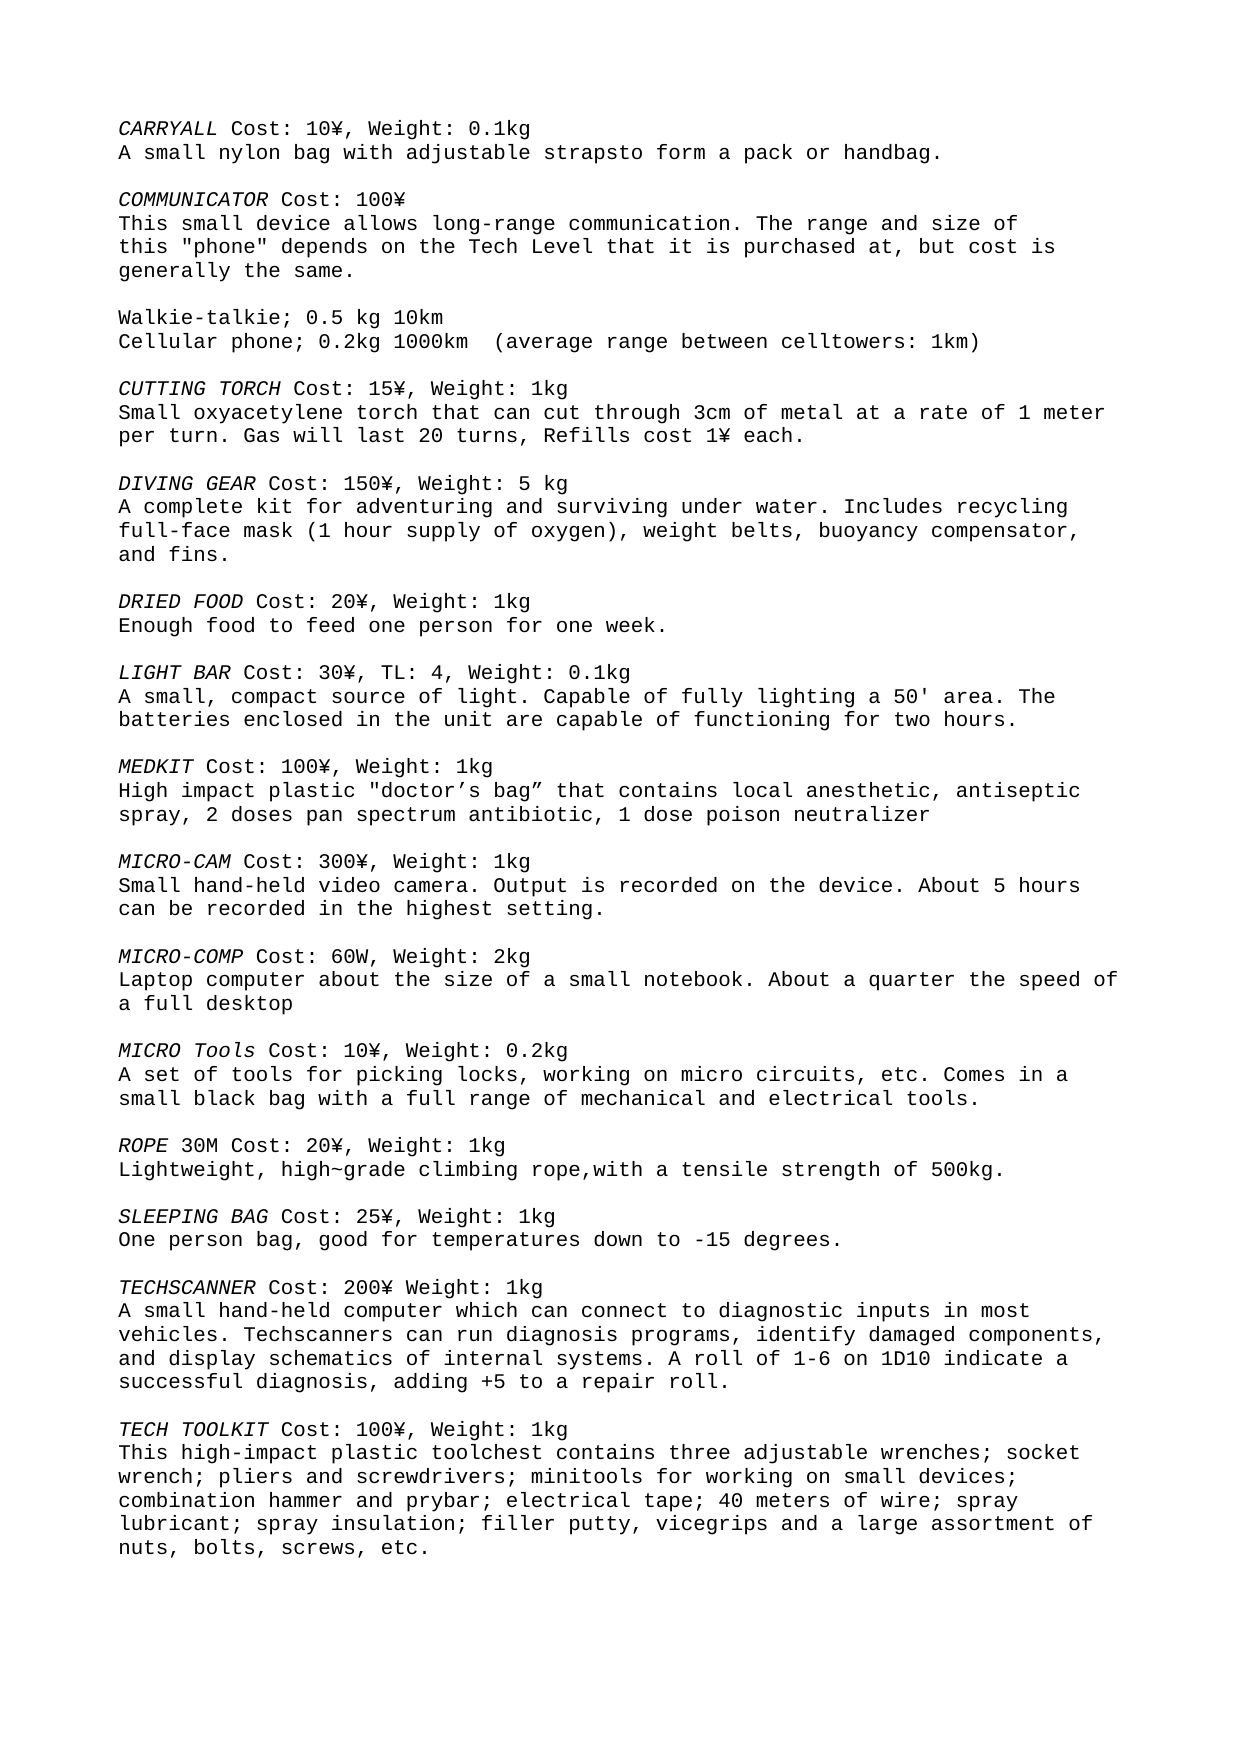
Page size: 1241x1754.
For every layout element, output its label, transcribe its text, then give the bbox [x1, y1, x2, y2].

text SLEEPING BAG Cost: 25¥, Weight: 1kg [118, 1206, 1122, 1229]
text MEDKIT Cost: 100¥, Weight: 1kg [118, 757, 1122, 780]
text MICRO Tools Cost: 10¥, Weight: 0.2kg [118, 1040, 1122, 1064]
text A complete kit for adventuring and surviving under water. Includes recycling full-face mask (1 hour supply of oxygen), weight belts, buoyancy compensator, and fins. [118, 496, 1122, 567]
text MICRO-COMP Cost: 60W, Weight: 2kg [118, 946, 1122, 969]
text Cellular phone; 0.2kg 1000km (average range between celltowers: 1km) [118, 331, 1122, 354]
text One person bag, good for temperatures down to -15 degrees. [118, 1229, 1122, 1253]
text Walkie-talkie; 0.5 kg 10km [118, 307, 1122, 331]
text MICRO-CAM Cost: 300¥, Weight: 1kg [118, 851, 1122, 875]
text Enough food to feed one person for one week. [118, 615, 1122, 638]
text COMMUNICATOR Cost: 100¥ [118, 189, 1122, 213]
text TECHSCANNER Cost: 200¥ Weight: 1kg [118, 1277, 1122, 1300]
text Small hand-held video camera. Output is recorded on the device. About 5 hours can be recorded in the highest setting. [118, 875, 1122, 922]
text CUTTING TORCH Cost: 15¥, Weight: 1kg [118, 378, 1122, 402]
text High impact plastic "doctor’s bag” that contains local anesthetic, antiseptic spray, 2 doses pan spectrum antibiotic, 1 dose poison neutralizer [118, 780, 1122, 827]
text A small nylon bag with adjustable strapsto form a pack or handbag. [118, 142, 1122, 165]
text successful diagnosis, adding +5 to a repair roll. [118, 1371, 1122, 1395]
text DRIED FOOD Cost: 20¥, Weight: 1kg [118, 591, 1122, 615]
text batteries enclosed in the unit are capable of functioning for two hours. [118, 709, 1122, 733]
text ROPE 30M Cost: 20¥, Weight: 1kg [118, 1135, 1122, 1158]
text this "phone" depends on the Tech Level that it is purchased at, but cost is generally the same. [118, 236, 1122, 284]
text This high-impact plastic toolchest contains three adjustable wrenches; socket [118, 1442, 1122, 1466]
text A small hand-held computer which can connect to diagnostic inputs in most vehicles. Techscanners can run diagnosis programs, identify damaged components, and display schematics of internal systems. A roll of 1-6 on 1D10 indicate a [118, 1300, 1122, 1371]
text Lightweight, high~grade climbing rope,with a tensile strength of 500kg. [118, 1158, 1122, 1182]
text Small oxyacetylene torch that can cut through 3cm of metal at a rate of 1 meter per turn. Gas will last 20 turns, Refills cost 1¥ each. [118, 402, 1122, 449]
text This small device allows long-range communication. The range and size of [118, 213, 1122, 236]
text CARRYALL Cost: 10¥, Weight: 0.1kg [118, 118, 1122, 142]
text Laptop computer about the size of a small notebook. About a quarter the speed of a full desktop [118, 969, 1122, 1017]
text wrench; pliers and screwdrivers; minitools for working on small devices; combination hammer and prybar; electrical tape; 40 meters of wire; spray lubricant; spray insulation; filler putty, vicegrips and a large assortment of nuts, bolts, screws, etc. [118, 1466, 1122, 1561]
text LIGHT BAR Cost: 30¥, TL: 4, Weight: 0.1kg [118, 662, 1122, 686]
text DIVING GEAR Cost: 150¥, Weight: 5 kg [118, 473, 1122, 496]
text TECH TOOLKIT Cost: 100¥, Weight: 1kg [118, 1419, 1122, 1442]
text A small, compact source of light. Capable of fully lighting a 50' area. The [118, 686, 1122, 709]
text A set of tools for picking locks, working on micro circuits, etc. Comes in a small black bag with a full range of mechanical and electrical tools. [118, 1064, 1122, 1111]
